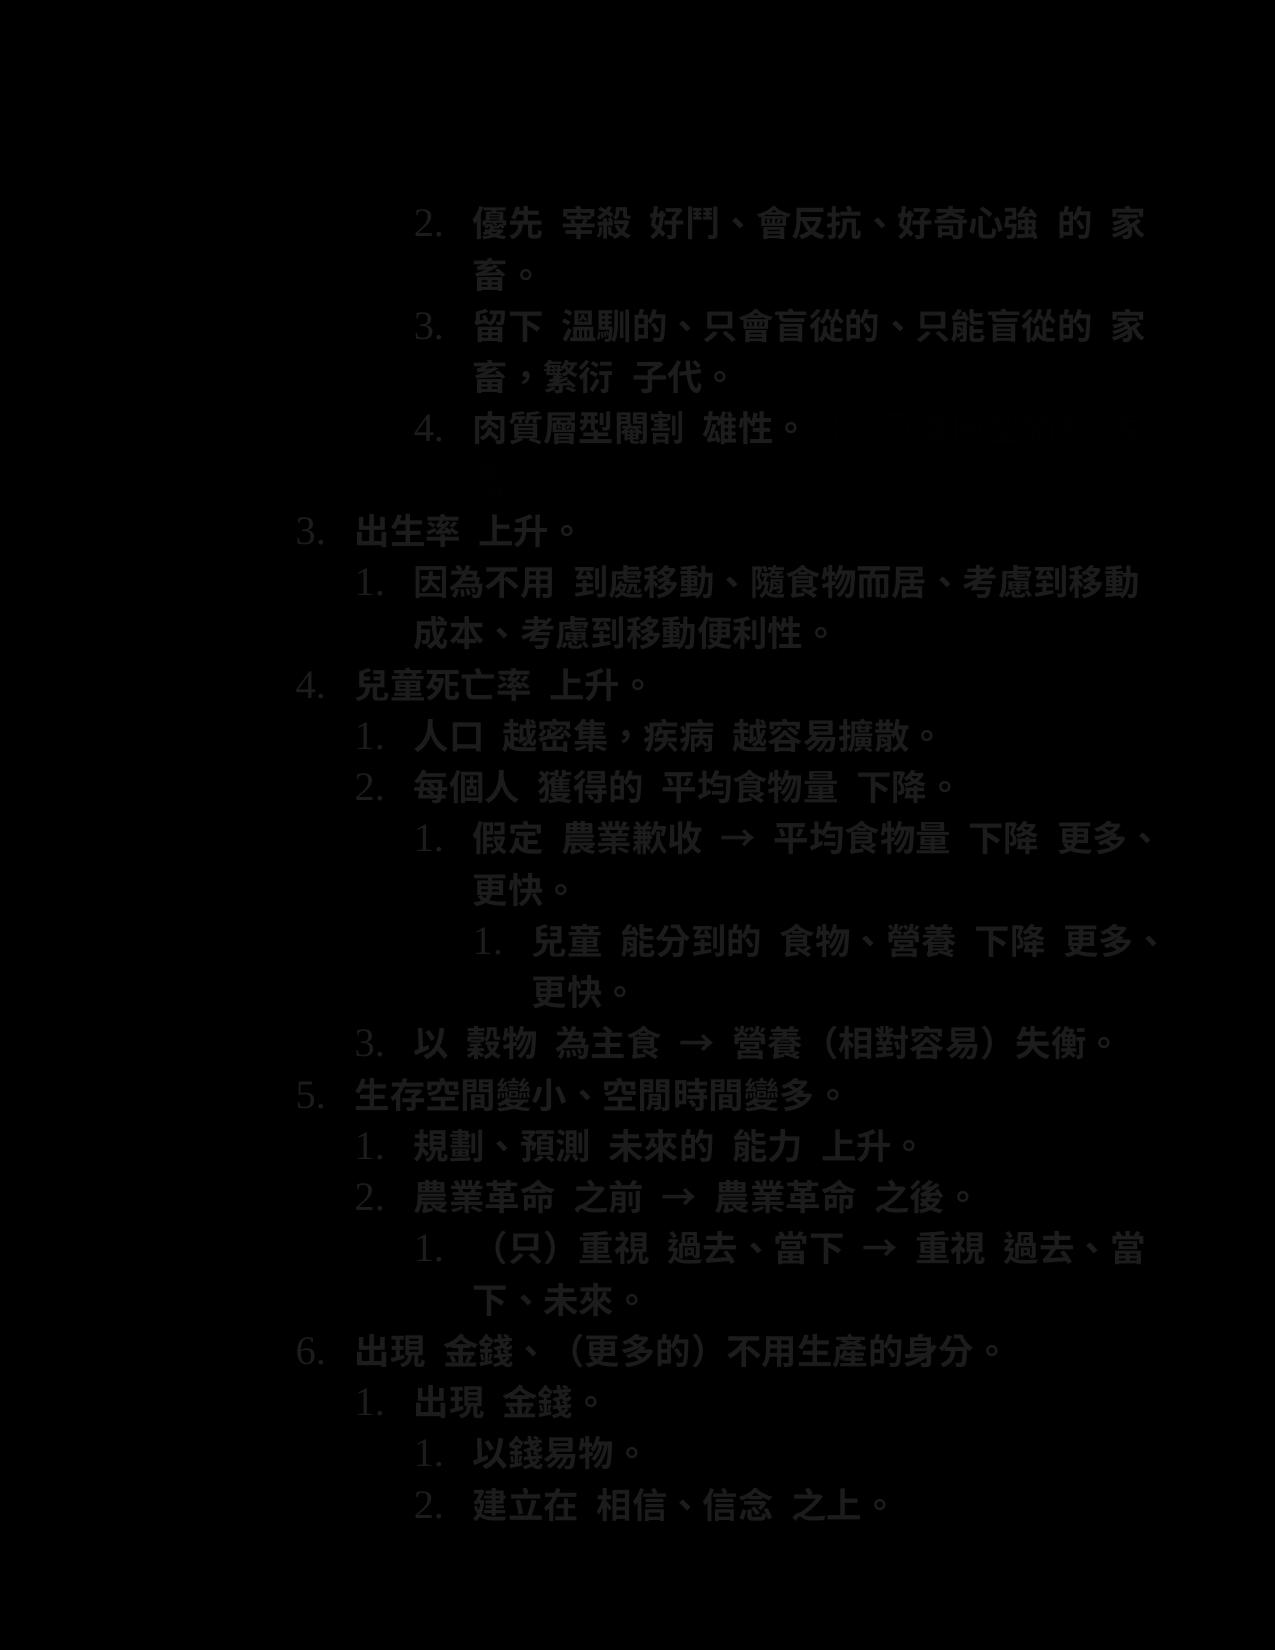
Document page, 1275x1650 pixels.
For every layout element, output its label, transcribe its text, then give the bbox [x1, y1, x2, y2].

list 每個人 獲得的 平均食物量 下降。 [354, 759, 1157, 811]
list 出現 金錢、（更多的）不用生產的身分。 [295, 1323, 1157, 1374]
list 人口 越密集，疾病 越容易擴散。 [354, 708, 1157, 759]
list （只）重視 過去、當下 → 重視 過去、當下、未來。 [413, 1221, 1157, 1323]
list 建立在 相信、信念 之上。 [413, 1477, 1157, 1528]
list 以 穀物 為主食 → 營養（相對容易）失衡。 [354, 1016, 1157, 1067]
list 兒童死亡率 上升。 [295, 657, 1157, 708]
list 出現 金錢。 [354, 1374, 1157, 1426]
list 規劃、預測 未來的 能力 上升。 [354, 1118, 1157, 1169]
list 農業革命 之前 → 農業革命 之後。 [354, 1169, 1157, 1221]
list 肉質層型閹割 雄性。（、意識層型閹割 家畜） [413, 401, 1157, 503]
list 優先 宰殺 好鬥、會反抗、好奇心強 的 家畜。 [413, 196, 1157, 298]
list 留下 溫馴的、只會盲從的、只能盲從的 家畜，繁衍 子代。 [413, 298, 1157, 401]
list 生存空間變小、空閒時間變多。 [295, 1067, 1157, 1118]
list 因為不用 到處移動、隨食物而居、考慮到移動成本、考慮到移動便利性。 [354, 554, 1157, 657]
list 出生率 上升。 [295, 503, 1157, 554]
list 以錢易物。 [413, 1426, 1157, 1477]
list 假定 農業歉收 → 平均食物量 下降 更多、更快。 [413, 811, 1157, 913]
list 兒童 能分到的 食物、營養 下降 更多、更快。 [472, 913, 1157, 1016]
